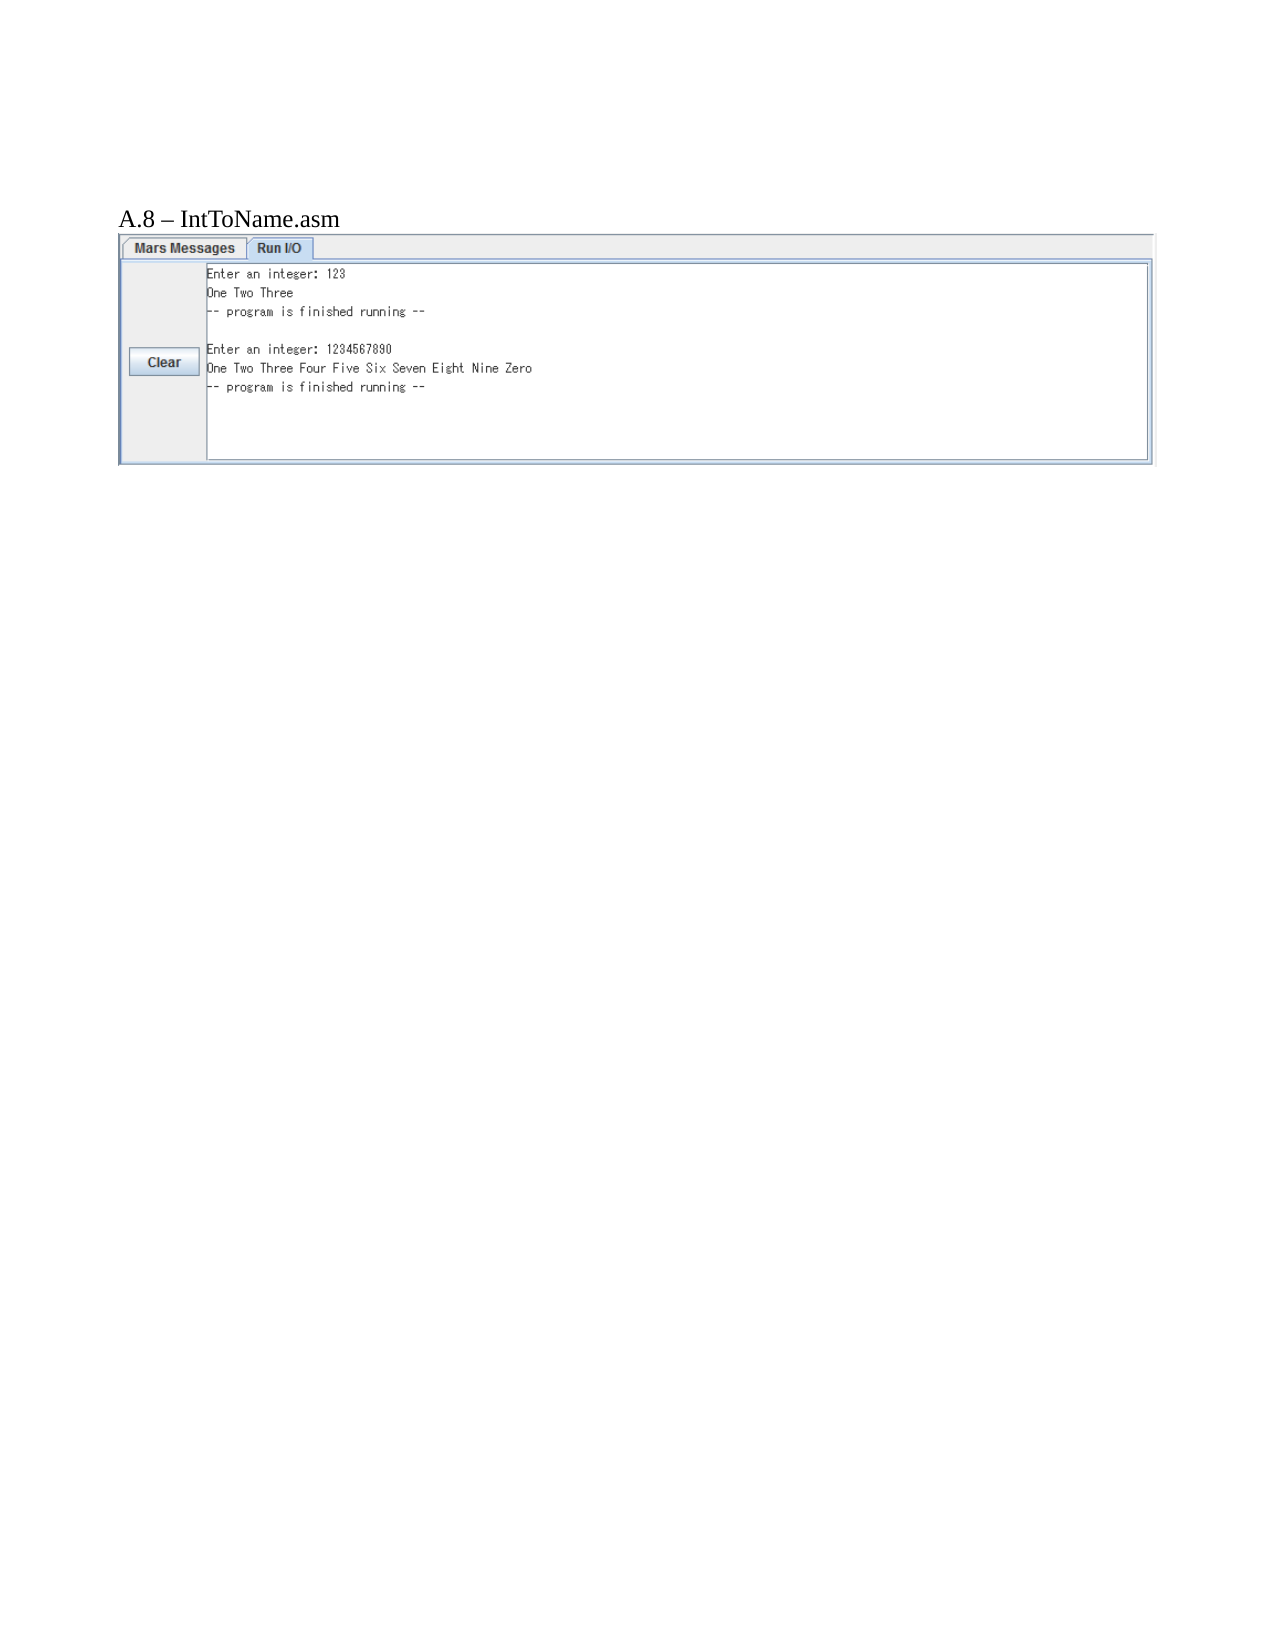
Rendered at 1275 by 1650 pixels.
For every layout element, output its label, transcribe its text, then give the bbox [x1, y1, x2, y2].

picture [118, 233, 1157, 467]
text A.8 – IntToName.asm [118, 204, 1157, 233]
